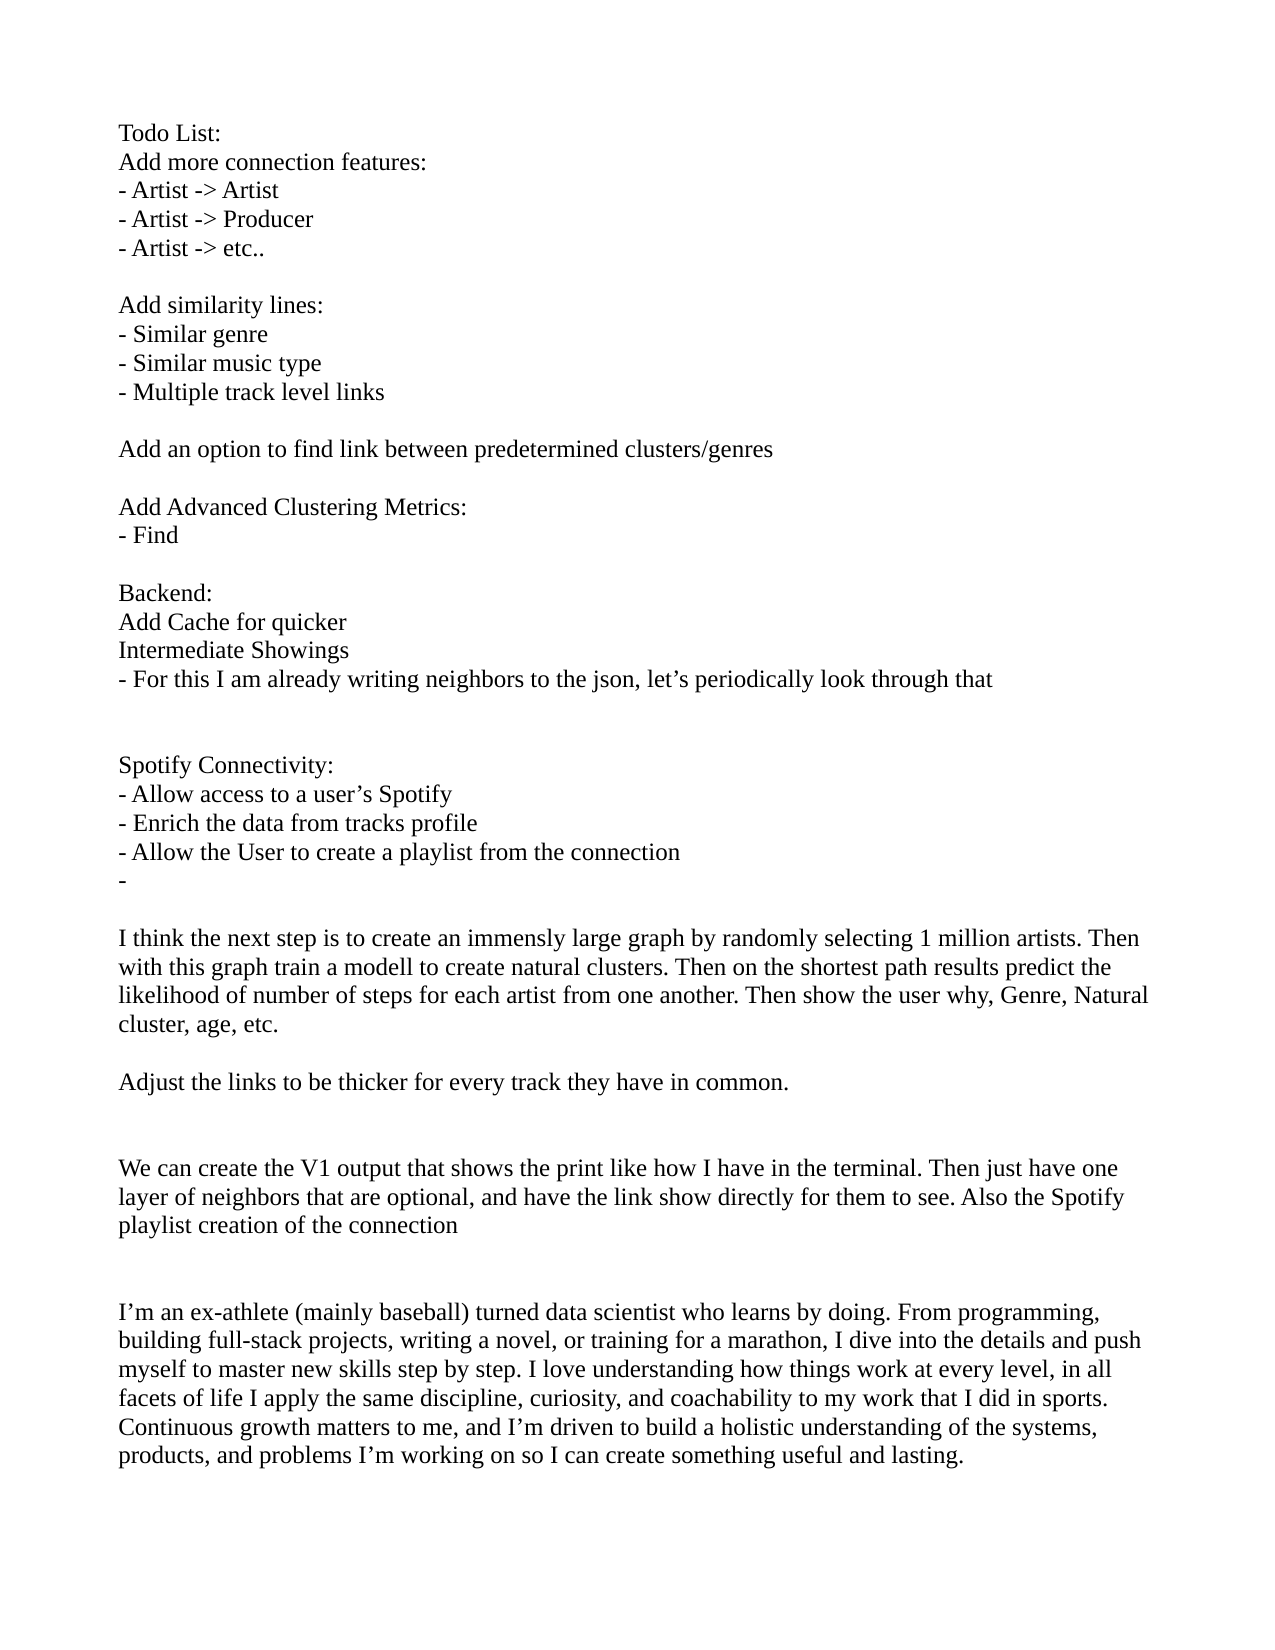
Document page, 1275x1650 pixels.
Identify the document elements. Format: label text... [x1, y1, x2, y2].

text - Similar music type [118, 348, 1157, 377]
text Spotify Connectivity: [118, 751, 1157, 779]
text - Allow access to a user’s Spotify [118, 779, 1157, 808]
text Add an option to find link between predetermined clusters/genres [118, 434, 1157, 463]
text - [118, 866, 1157, 894]
text Add Advanced Clustering Metrics: [118, 492, 1157, 521]
text - For this I am already writing neighbors to the json, let’s periodically look through that [118, 664, 1157, 693]
text - Artist -> etc.. [118, 233, 1157, 262]
text - Similar genre [118, 319, 1157, 348]
text - Allow the User to create a playlist from the connection [118, 837, 1157, 866]
text We can create the V1 output that shows the print like how I have in the terminal. Then just have one layer of neighbors that are optional, and have the link show directly for them to see. Also the Spotify playlist creation of the connection [118, 1153, 1157, 1239]
text Intermediate Showings [118, 636, 1157, 664]
text - Artist -> Producer [118, 204, 1157, 233]
text I’m an ex-athlete (mainly baseball) turned data scientist who learns by doing. From programming, building full-stack projects, writing a novel, or training for a marathon, I dive into the details and push myself to master new skills step by step. I love understanding how things work at every level, in all facets of life I apply the same discipline, curiosity, and coachability to my work that I did in sports. Continuous growth matters to me, and I’m driven to build a holistic understanding of the systems, products, and problems I’m working on so I can create something useful and lasting. [118, 1297, 1157, 1469]
text Add similarity lines: [118, 291, 1157, 319]
text - Find [118, 521, 1157, 549]
text I think the next step is to create an immensly large graph by randomly selecting 1 million artists. Then with this graph train a modell to create natural clusters. Then on the shortest path results predict the likelihood of number of steps for each artist from one another. Then show the user why, Genre, Natural cluster, age, etc. [118, 923, 1157, 1038]
text Adjust the links to be thicker for every track they have in common. [118, 1067, 1157, 1096]
text - Multiple track level links [118, 377, 1157, 406]
text Add more connection features: [118, 147, 1157, 176]
text Backend: Add Cache for quicker [118, 578, 1157, 636]
text Todo List: [118, 118, 1157, 147]
text - Enrich the data from tracks profile [118, 808, 1157, 837]
text - Artist -> Artist [118, 176, 1157, 204]
